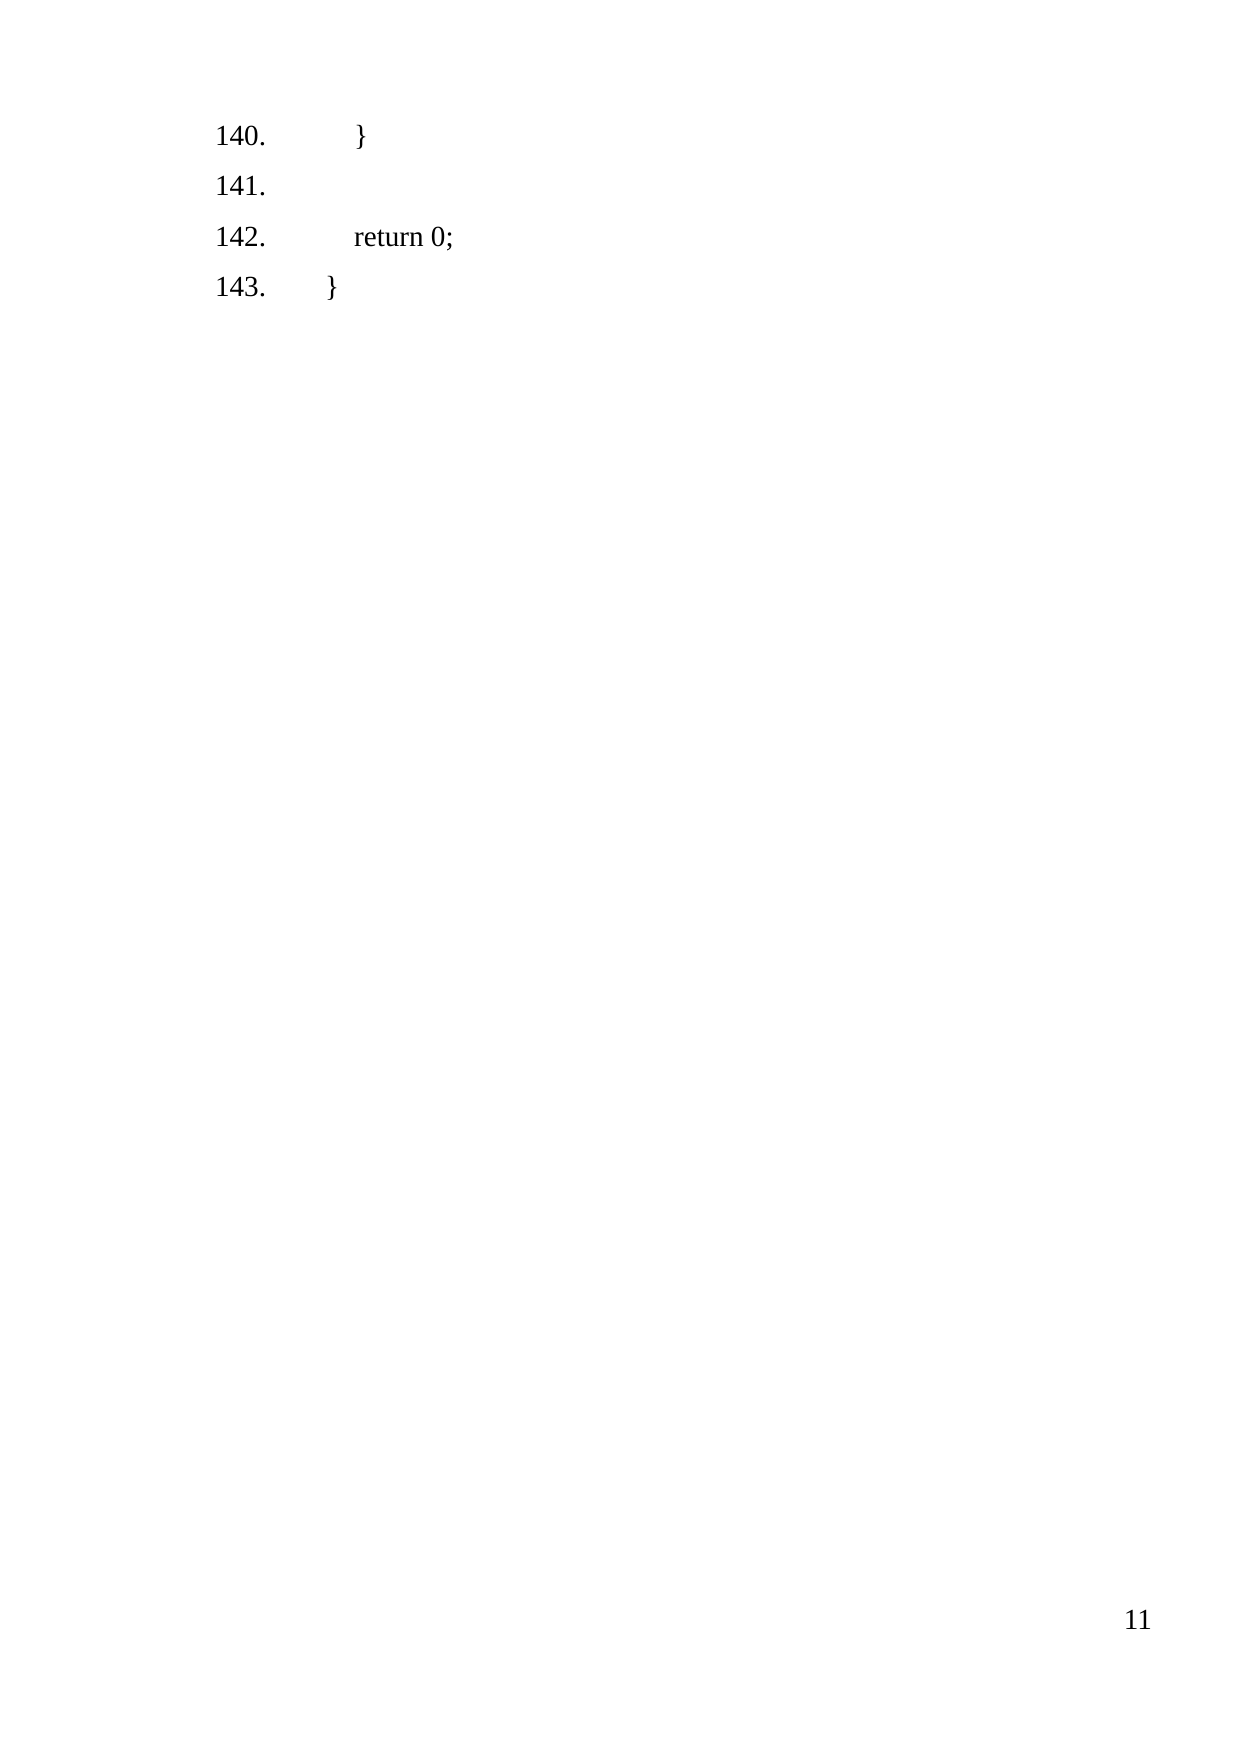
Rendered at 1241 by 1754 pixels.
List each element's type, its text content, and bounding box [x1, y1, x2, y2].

list return 0; [215, 219, 1152, 252]
list } [215, 118, 1152, 152]
list } [215, 269, 1152, 303]
